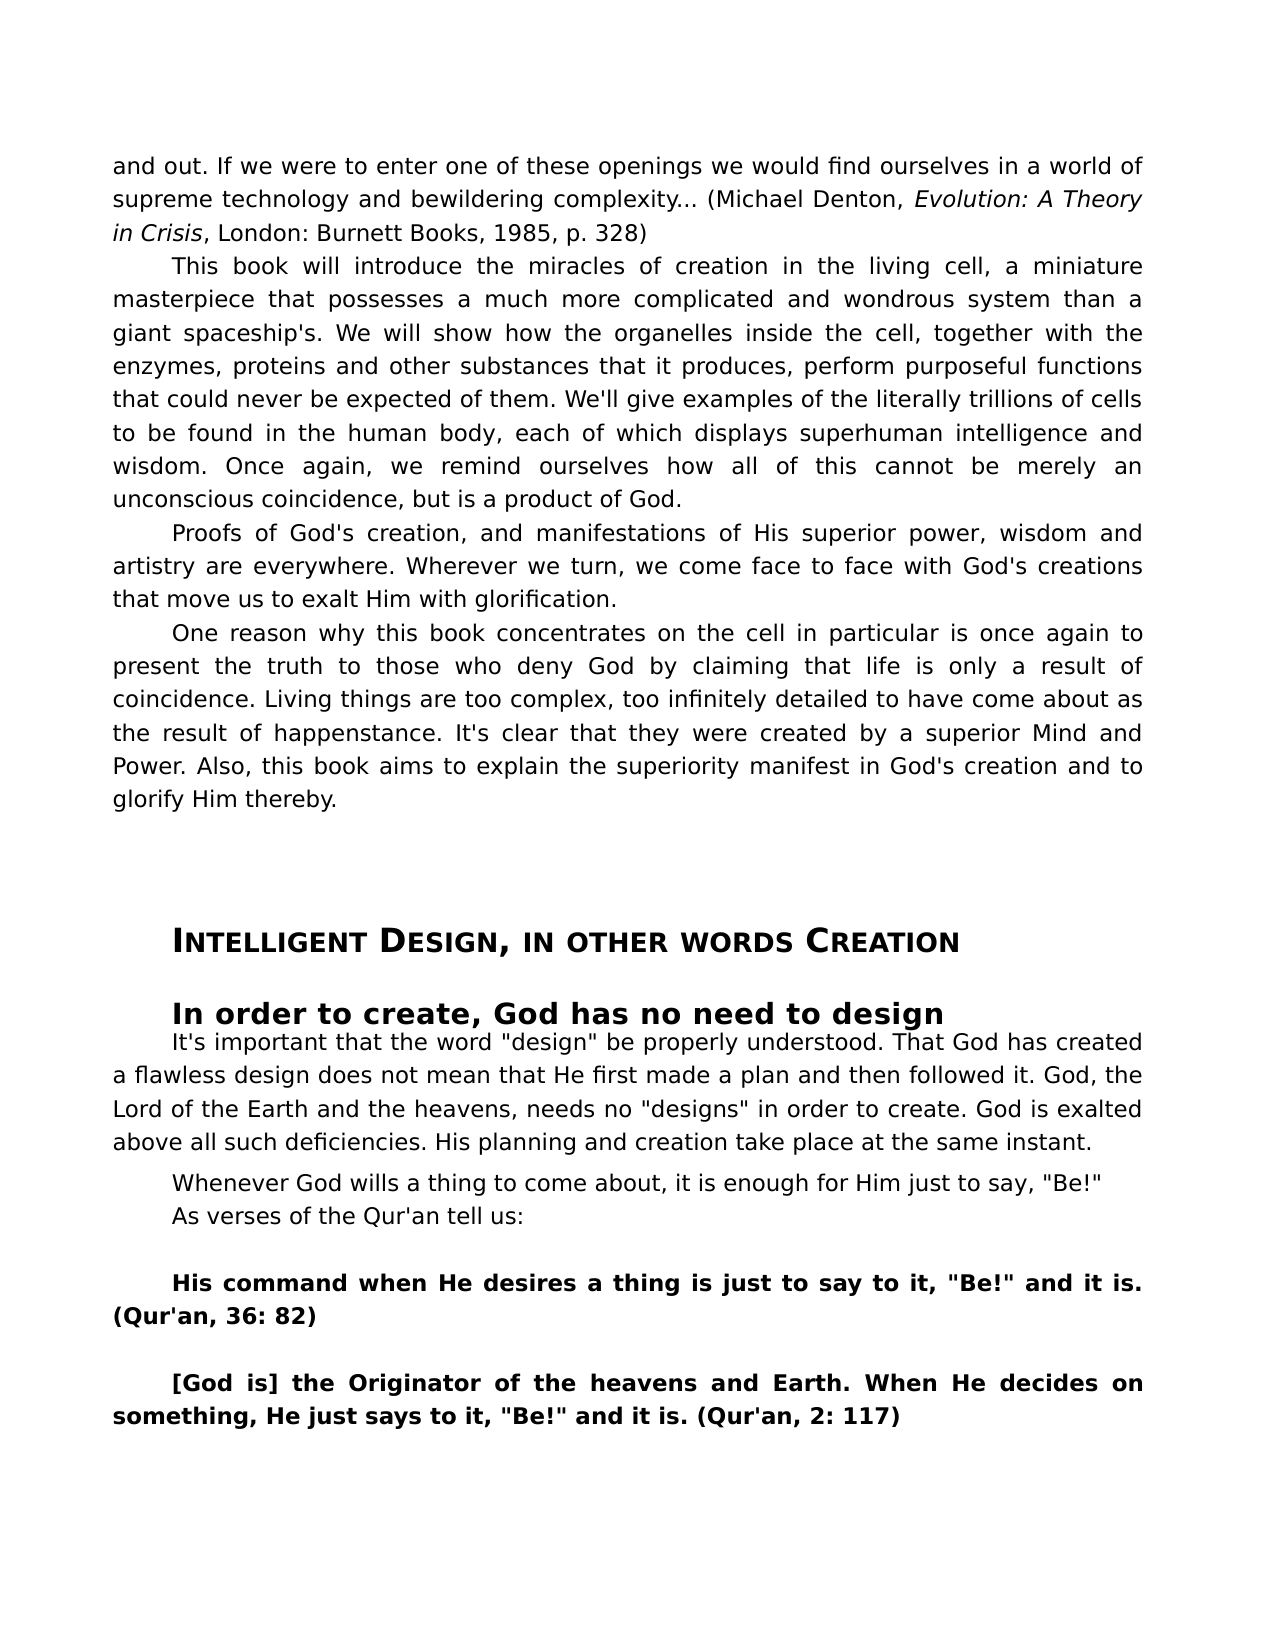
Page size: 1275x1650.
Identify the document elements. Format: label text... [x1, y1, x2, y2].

text Intelligent Design, in other words Creation [172, 848, 1145, 964]
text It's important that the word "design" be properly understood. That God has created a flawless design does not mean that He first made a plan and then followed it. God, the Lord of the Earth and the heavens, needs no "designs" in order to create. God is exalted above all such deficiencies. His planning and creation take place at the same instant. [112, 1031, 1145, 1164]
text [God is] the Originator of the heavens and Earth. When He decides on something, He just says to it, "Be!" and it is. (Qur'an, 2: 117) [112, 1364, 1145, 1431]
text Whenever God wills a thing to come about, it is enough for Him just to say, "Be!" [112, 1164, 1145, 1198]
text and out. If we were to enter one of these openings we would find ourselves in a world of supreme technology and bewildering complexity... (Michael Denton, Evolution: A Theory in Crisis, London: Burnett Books, 1985, p. 328) [112, 148, 1145, 248]
text Proofs of God's creation, and manifestations of His superior power, wisdom and artistry are everywhere. Wherever we turn, we come face to face with God's creations that move us to exalt Him with glorification. [112, 514, 1145, 614]
text One reason why this book concentrates on the cell in particular is once again to present the truth to those who deny God by claiming that life is only a result of coincidence. Living things are too complex, too infinitely detailed to have come about as the result of happenstance. It's clear that they were created by a superior Mind and Power. Also, this book aims to explain the superiority manifest in God's creation and to glorify Him thereby. [112, 614, 1145, 814]
text As verses of the Qur'an tell us: [112, 1198, 1145, 1231]
text In order to create, God has no need to design [112, 998, 1145, 1031]
text This book will introduce the miracles of creation in the living cell, a miniature masterpiece that possesses a much more complicated and wondrous system than a giant spaceship's. We will show how the organelles inside the cell, together with the enzymes, proteins and other substances that it produces, perform purposeful functions that could never be expected of them. We'll give examples of the literally trillions of cells to be found in the human body, each of which displays superhuman intelligence and wisdom. Once again, we remind ourselves how all of this cannot be merely an unconscious coincidence, but is a product of God. [112, 248, 1145, 514]
text His command when He desires a thing is just to say to it, "Be!" and it is. (Qur'an, 36: 82) [112, 1264, 1145, 1331]
